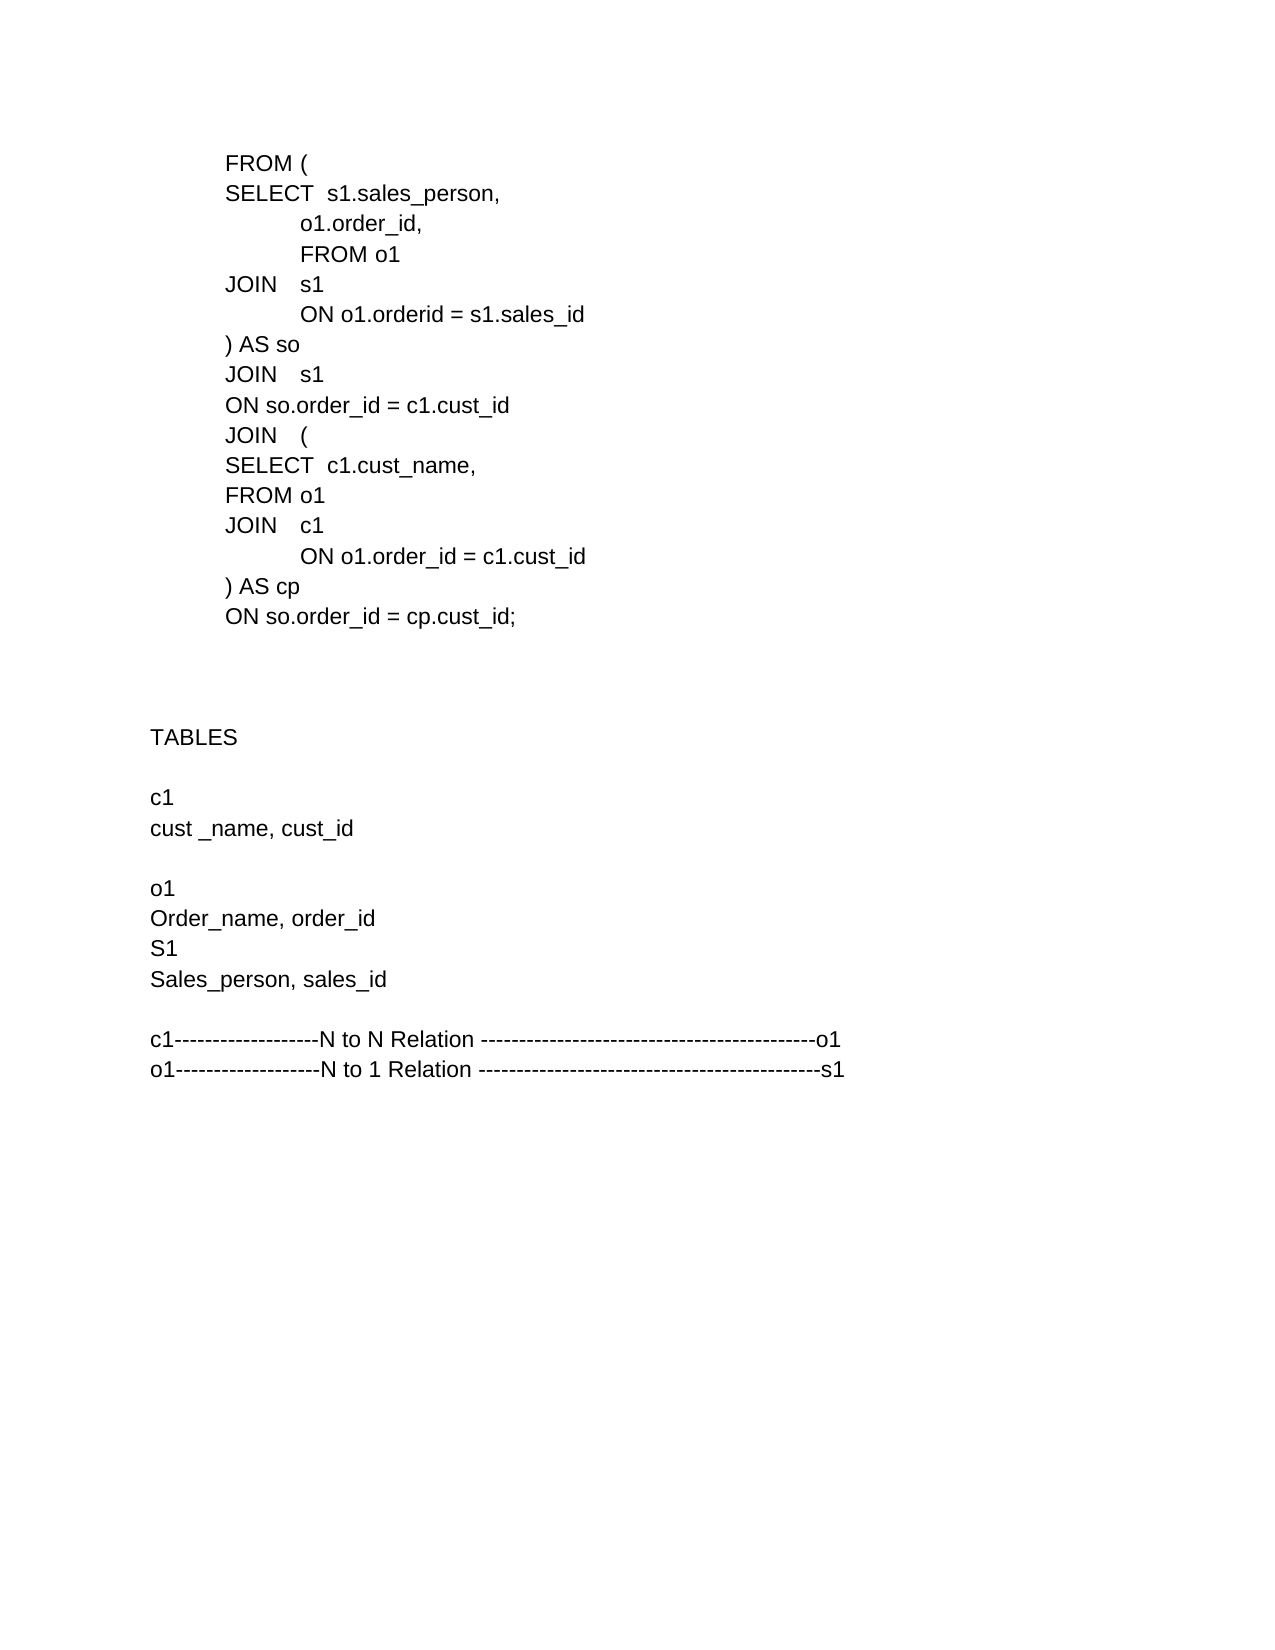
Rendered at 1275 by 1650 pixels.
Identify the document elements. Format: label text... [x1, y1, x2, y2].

text o1-------------------N to 1 Relation ---------------------------------------------s1 [150, 1056, 1125, 1083]
text ON so.order_id = c1.cust_id [150, 392, 1125, 418]
text SELECT c1.cust_name, [150, 452, 1125, 478]
text JOIN s1 [150, 361, 1125, 388]
text JOIN s1 [150, 271, 1125, 297]
text o1.order_id, [150, 210, 1125, 237]
text FROM ( [150, 150, 1125, 176]
text ) AS cp [150, 573, 1125, 599]
text ON o1.orderid = s1.sales_id [150, 301, 1125, 327]
text ON o1.order_id = c1.cust_id [150, 543, 1125, 569]
text S1 [150, 935, 1125, 962]
text Order_name, order_id [150, 905, 1125, 932]
text cust _name, cust_id [150, 814, 1125, 841]
text FROM o1 [150, 241, 1125, 267]
text ON so.order_id = cp.cust_id; [150, 603, 1125, 629]
text FROM o1 [150, 482, 1125, 509]
text o1 [150, 875, 1125, 901]
text JOIN ( [150, 422, 1125, 448]
text JOIN c1 [150, 512, 1125, 539]
text ) AS so [150, 331, 1125, 358]
text Sales_person, sales_id c1-------------------N to N Relation --------------------------------------------o1 [150, 966, 1125, 1052]
text SELECT s1.sales_person, [150, 180, 1125, 207]
text c1 [150, 784, 1125, 811]
text TABLES [150, 724, 1125, 750]
